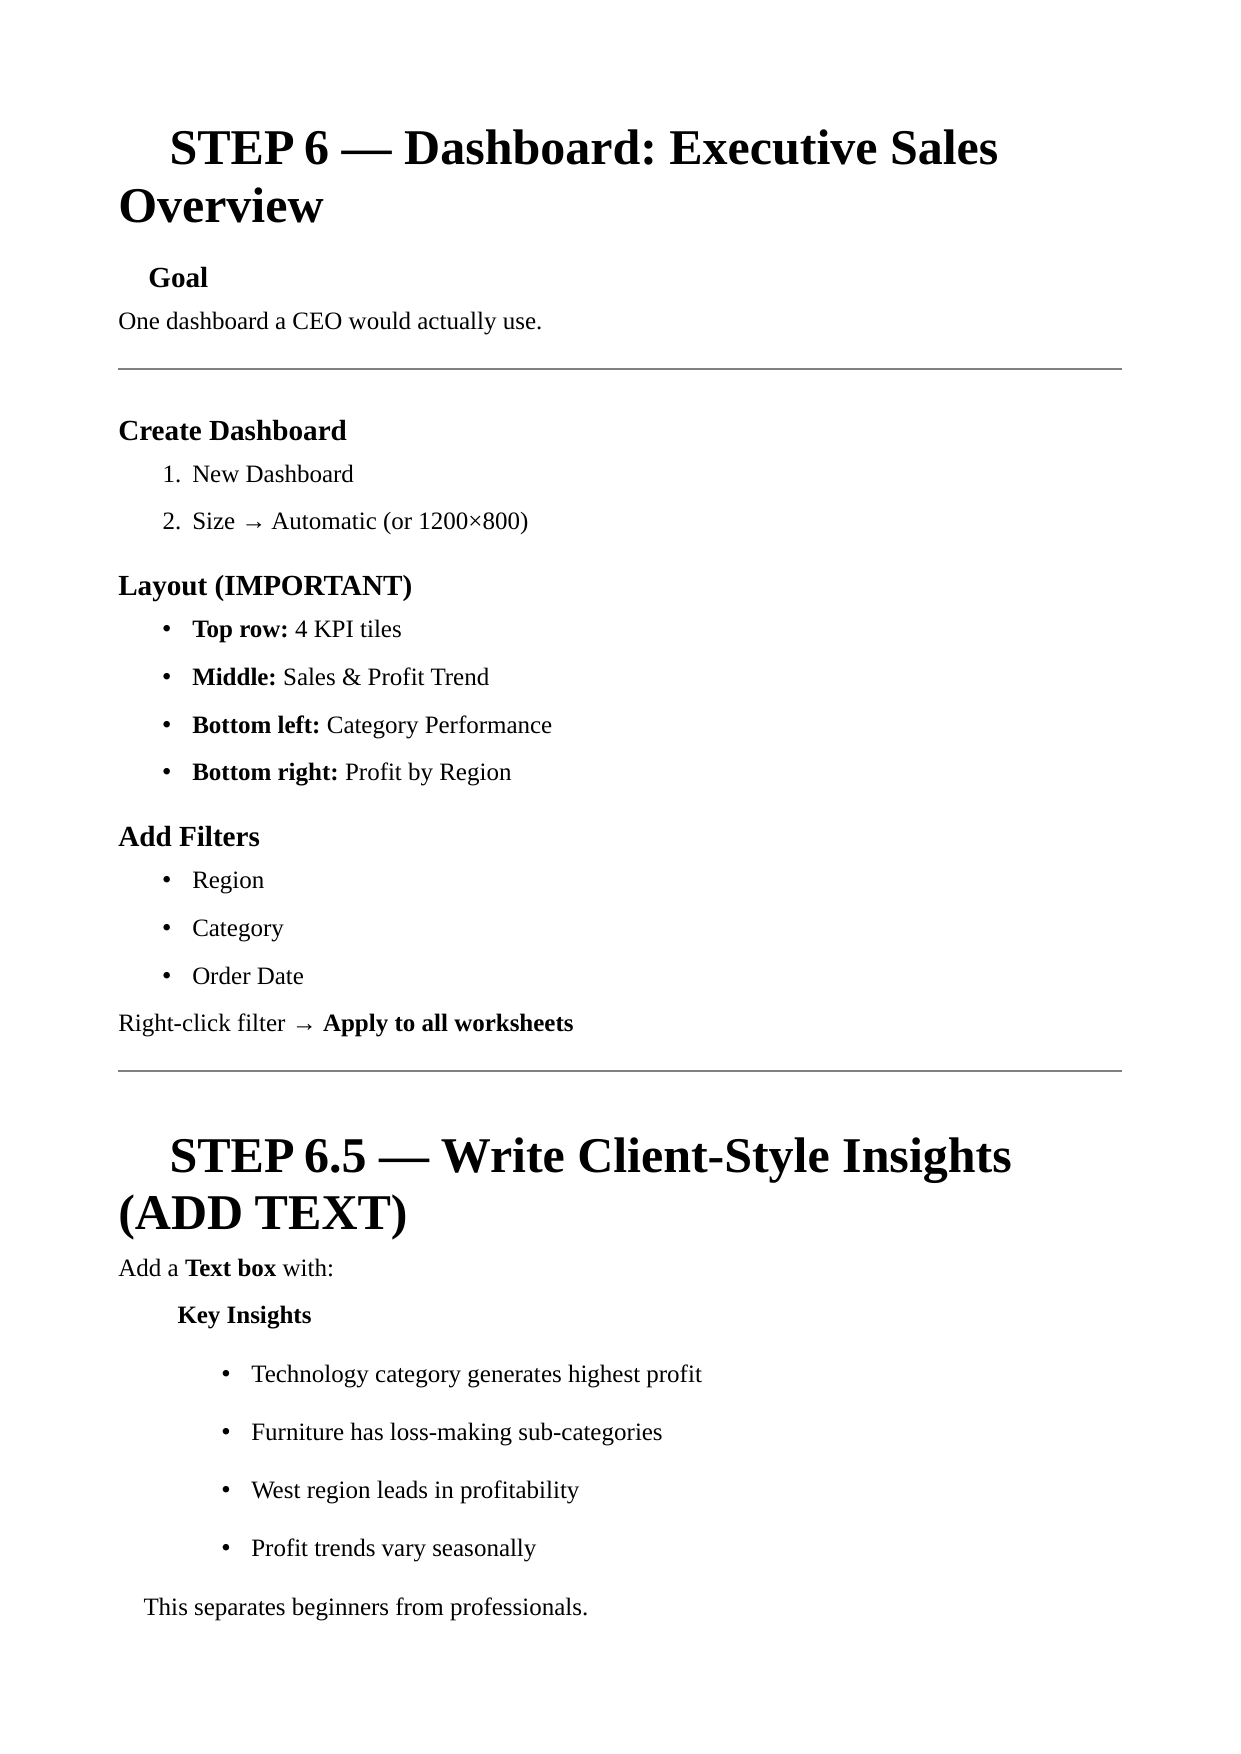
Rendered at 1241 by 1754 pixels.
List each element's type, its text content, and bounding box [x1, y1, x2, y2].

subtitle Add Filters [118, 819, 1122, 853]
text Add a Text box with: [118, 1253, 1122, 1282]
subtitle Layout (IMPORTANT) [118, 568, 1122, 602]
text 🔥 This separates beginners from professionals. [118, 1592, 1122, 1620]
list Bottom right: Profit by Region [162, 757, 1122, 786]
subtitle 🎯 Goal [118, 260, 1122, 294]
list New Dashboard [162, 459, 1122, 487]
list Category [162, 913, 1122, 942]
subtitle ✅ STEP 6 — Dashboard: Executive Sales Overview [118, 118, 1122, 233]
list Top row: 4 KPI tiles [162, 614, 1122, 643]
text Right-click filter → Apply to all worksheets [118, 1008, 1122, 1037]
list Bottom left: Category Performance [162, 710, 1122, 738]
list Order Date [162, 961, 1122, 989]
list Region [162, 866, 1122, 894]
list West region leads in profitability [222, 1475, 1063, 1504]
subtitle Create Dashboard [118, 413, 1122, 446]
text Key Insights [177, 1300, 1063, 1329]
text One dashboard a CEO would actually use. [118, 306, 1122, 335]
list Technology category generates highest profit [222, 1359, 1063, 1387]
list Furniture has loss-making sub-categories [222, 1417, 1063, 1446]
list Middle: Sales & Profit Trend [162, 662, 1122, 691]
subtitle 🧠 STEP 6.5 — Write Client-Style Insights (ADD TEXT) [118, 1125, 1122, 1240]
list Profit trends vary seasonally [222, 1533, 1063, 1562]
list Size → Automatic (or 1200×800) [162, 506, 1122, 535]
